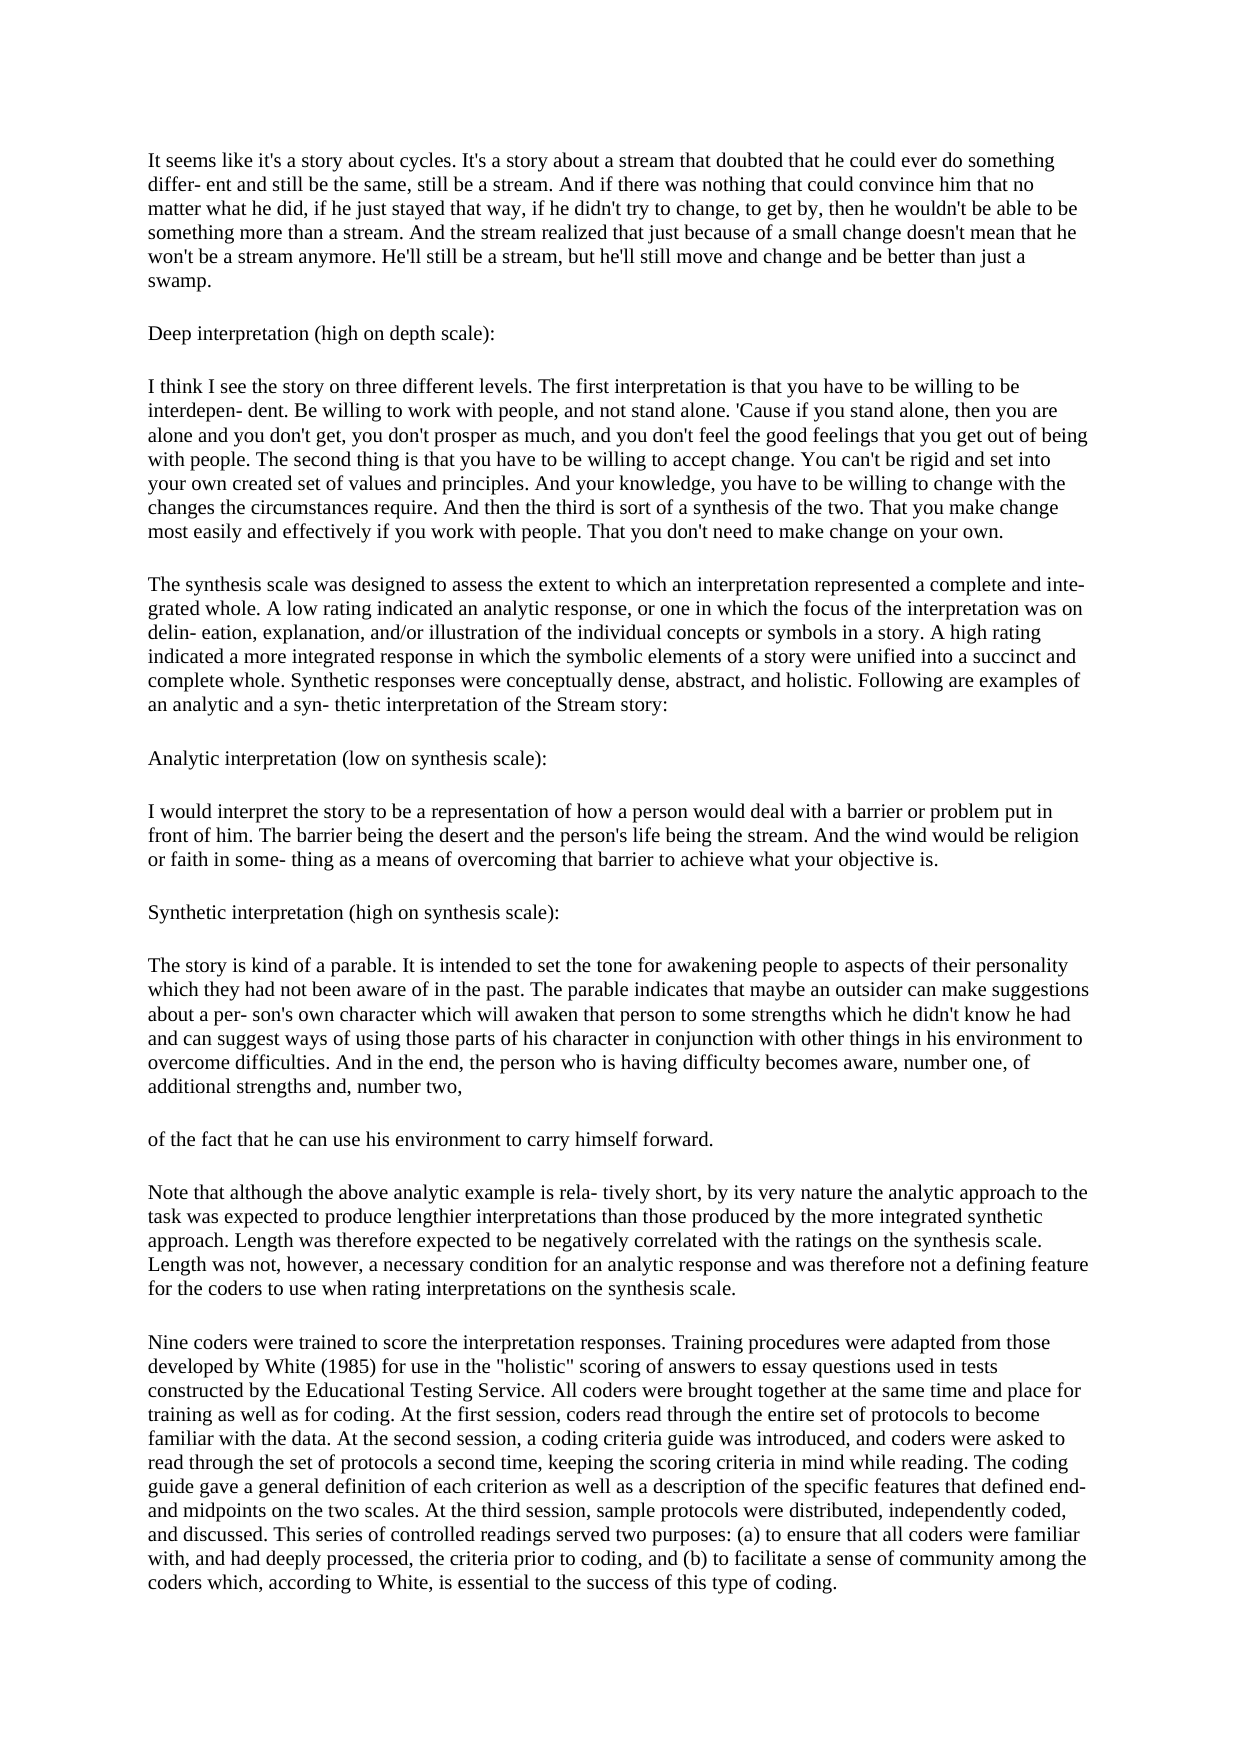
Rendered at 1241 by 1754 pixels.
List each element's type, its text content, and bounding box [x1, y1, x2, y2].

text of the fact that he can use his environment to carry himself forward. [148, 1127, 1093, 1151]
text Deep interpretation (high on depth scale): [148, 321, 1093, 345]
text The story is kind of a parable. It is intended to set the tone for awakening people to aspects of their personality which they had not been aware of in the past. The parable indicates that maybe an outsider can make suggestions about a per- son's own character which will awaken that person to some strengths which he didn't know he had and can suggest ways of using those parts of his character in conjunction with other things in his environment to overcome difficulties. And in the end, the person who is having difficulty becomes aware, number one, of additional strengths and, number two, [148, 953, 1093, 1098]
text It seems like it's a story about cycles. It's a story about a stream that doubted that he could ever do something differ- ent and still be the same, still be a stream. And if there was nothing that could convince him that no matter what he did, if he just stayed that way, if he didn't try to change, to get by, then he wouldn't be able to be something more than a stream. And the stream realized that just because of a small change doesn't mean that he won't be a stream anymore. He'll still be a stream, but he'll still move and change and be better than just a swamp. [148, 148, 1093, 292]
text Note that although the above analytic example is rela- tively short, by its very nature the analytic approach to the task was expected to produce lengthier interpretations than those produced by the more integrated synthetic approach. Length was therefore expected to be negatively correlated with the ratings on the synthesis scale. Length was not, however, a necessary condition for an analytic response and was therefore not a defining feature for the coders to use when rating interpretations on the synthesis scale. [148, 1180, 1093, 1300]
text I think I see the story on three different levels. The first interpretation is that you have to be willing to be interdepen- dent. Be willing to work with people, and not stand alone. 'Cause if you stand alone, then you are alone and you don't get, you don't prosper as much, and you don't feel the good feelings that you get out of being with people. The second thing is that you have to be willing to accept change. You can't be rigid and set into your own created set of values and principles. And your knowledge, you have to be willing to change with the changes the circumstances require. And then the third is sort of a synthesis of the two. That you make change most easily and effectively if you work with people. That you don't need to make change on your own. [148, 374, 1093, 543]
text Synthetic interpretation (high on synthesis scale): [148, 900, 1093, 924]
text Analytic interpretation (low on synthesis scale): [148, 746, 1093, 769]
text Nine coders were trained to score the interpretation responses. Training procedures were adapted from those developed by White (1985) for use in the "holistic" scoring of answers to essay questions used in tests constructed by the Educational Testing Service. All coders were brought together at the same time and place for training as well as for coding. At the first session, coders read through the entire set of protocols to become familiar with the data. At the second session, a coding criteria guide was introduced, and coders were asked to read through the set of protocols a second time, keeping the scoring criteria in mind while reading. The coding guide gave a general definition of each criterion as well as a description of the specific features that defined end- and midpoints on the two scales. At the third session, sample protocols were distributed, independently coded, and discussed. This series of controlled readings served two purposes: (a) to ensure that all coders were familiar with, and had deeply processed, the criteria prior to coding, and (b) to facilitate a sense of community among the coders which, according to White, is essential to the success of this type of coding. [148, 1329, 1093, 1594]
text The synthesis scale was designed to assess the extent to which an interpretation represented a complete and inte- grated whole. A low rating indicated an analytic response, or one in which the focus of the interpretation was on delin- eation, explanation, and/or illustration of the individual concepts or symbols in a story. A high rating indicated a more integrated response in which the symbolic elements of a story were unified into a succinct and complete whole. Synthetic responses were conceptually dense, abstract, and holistic. Following are examples of an analytic and a syn- thetic interpretation of the Stream story: [148, 572, 1093, 716]
text I would interpret the story to be a representation of how a person would deal with a barrier or problem put in front of him. The barrier being the desert and the person's life being the stream. And the wind would be religion or faith in some- thing as a means of overcoming that barrier to achieve what your objective is. [148, 799, 1093, 871]
